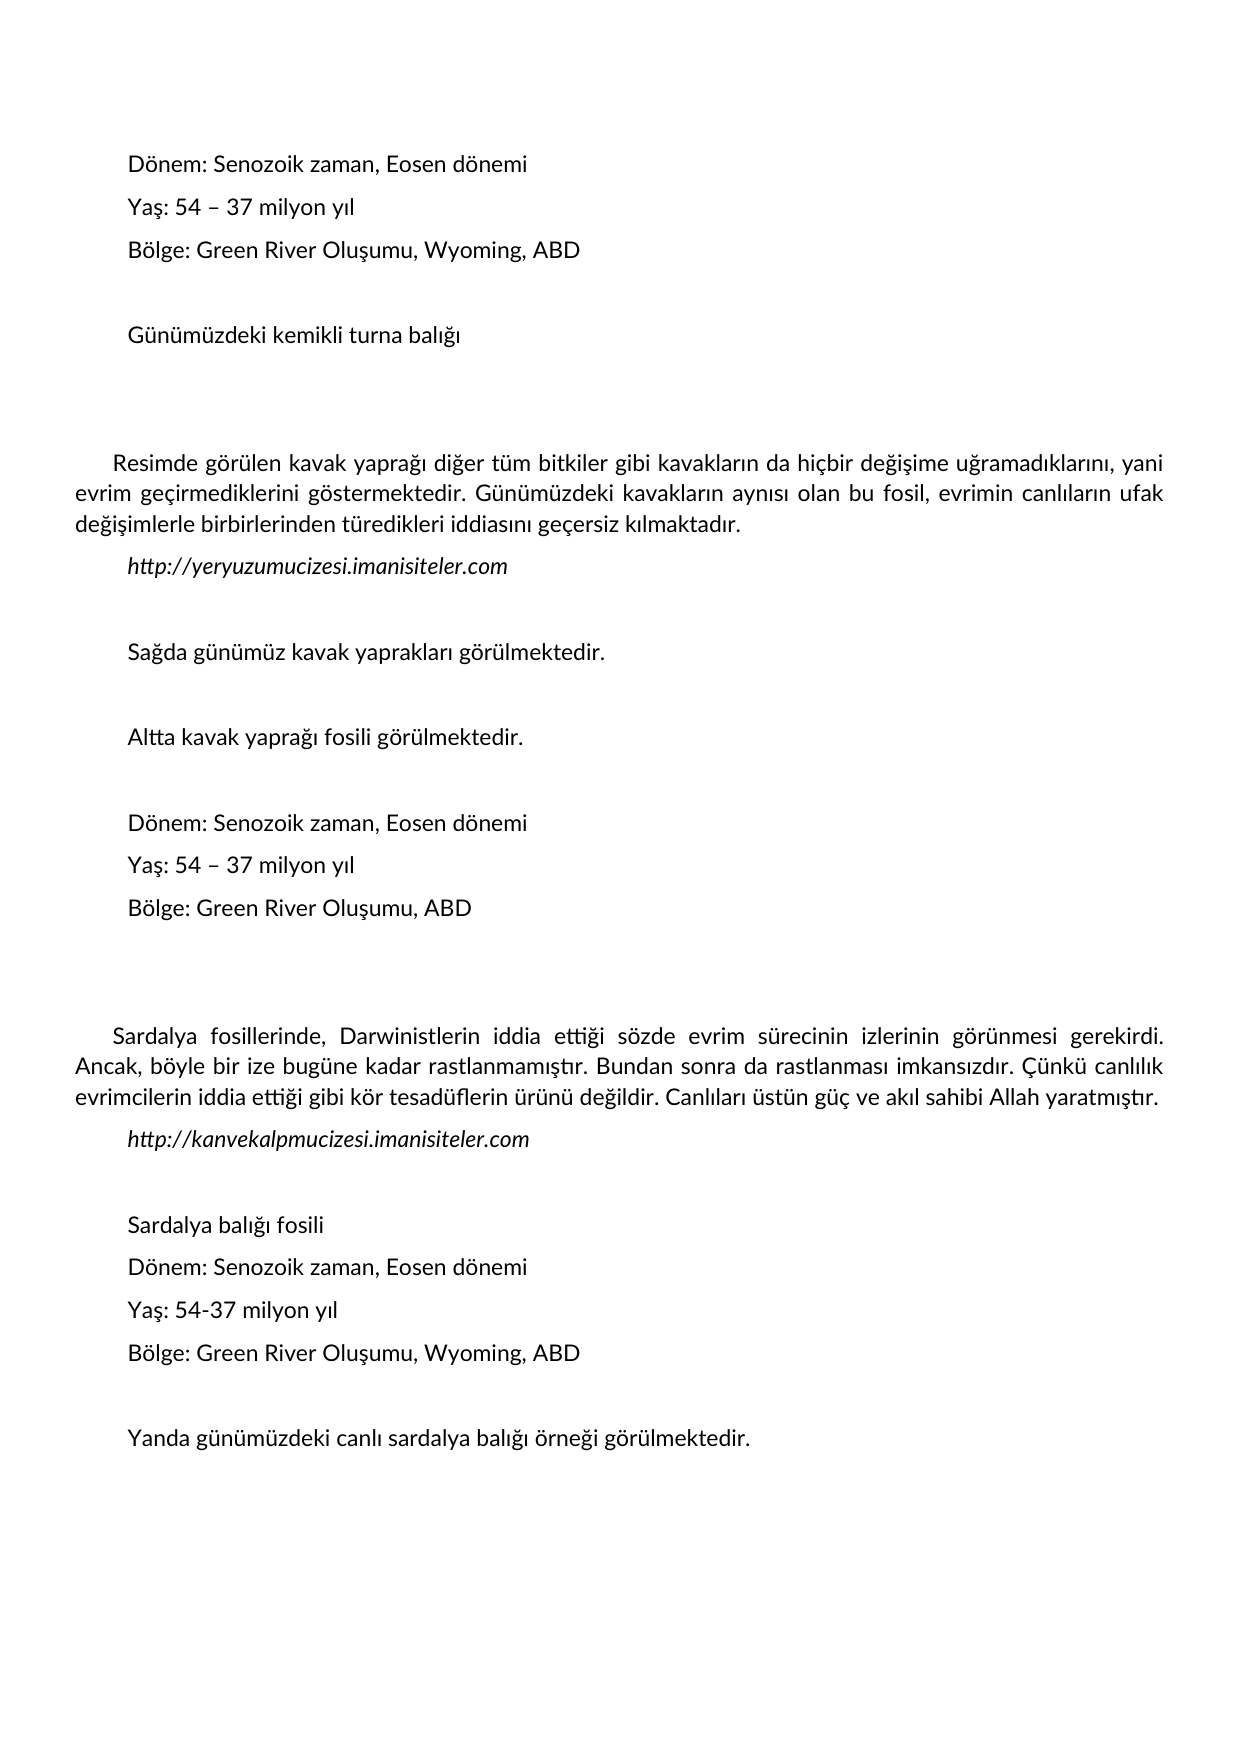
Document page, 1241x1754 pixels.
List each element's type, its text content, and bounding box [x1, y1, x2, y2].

text Dönem: Senozoik zaman, Eosen dönemi [127, 1253, 1143, 1281]
text Yaş: 54-37 milyon yıl [127, 1296, 1143, 1323]
text Resimde görülen kavak yaprağı diğer tüm bitkiler gibi kavakların da hiçbir değişime uğramadıklarını, yani evrim geçirmediklerini göstermektedir. Günümüzdeki kavakların aynısı olan bu fosil, evrimin canlıların ufak değişimlerle birbirlerinden türedikleri iddiasını geçersiz kılmaktadır. [75, 449, 1165, 537]
text Dönem: Senozoik zaman, Eosen dönemi [127, 150, 1143, 177]
text http://yeryuzumucizesi.imanisiteler.com [127, 552, 1143, 579]
text Bölge: Green River Oluşumu, ABD [127, 894, 1143, 921]
text Günümüzdeki kemikli turna balığı [127, 321, 1143, 348]
text Yanda günümüzdeki canlı sardalya balığı örneği görülmektedir. [127, 1424, 1143, 1451]
text Sardalya fosillerinde, Darwinistlerin iddia ettiği sözde evrim sürecinin izlerinin görünmesi gerekirdi. Ancak, böyle bir ize bugüne kadar rastlanmamıştır. Bundan sonra da rastlanması imkansızdır. Çünkü canlılık evrimcilerin iddia ettiği gibi kör tesadüflerin ürünü değildir. Canlıları üstün güç ve akıl sahibi Allah yaratmıştır. [75, 1022, 1165, 1110]
text Bölge: Green River Oluşumu, Wyoming, ABD [127, 235, 1143, 263]
text Dönem: Senozoik zaman, Eosen dönemi [127, 808, 1143, 836]
text http://kanvekalpmucizesi.imanisiteler.com [127, 1125, 1143, 1152]
text Bölge: Green River Oluşumu, Wyoming, ABD [127, 1338, 1143, 1366]
text Yaş: 54 – 37 milyon yıl [127, 193, 1143, 220]
text Yaş: 54 – 37 milyon yıl [127, 851, 1143, 878]
text Altta kavak yaprağı fosili görülmektedir. [127, 723, 1143, 750]
text Sağda günümüz kavak yaprakları görülmektedir. [127, 637, 1143, 665]
text Sardalya balığı fosili [127, 1210, 1143, 1238]
